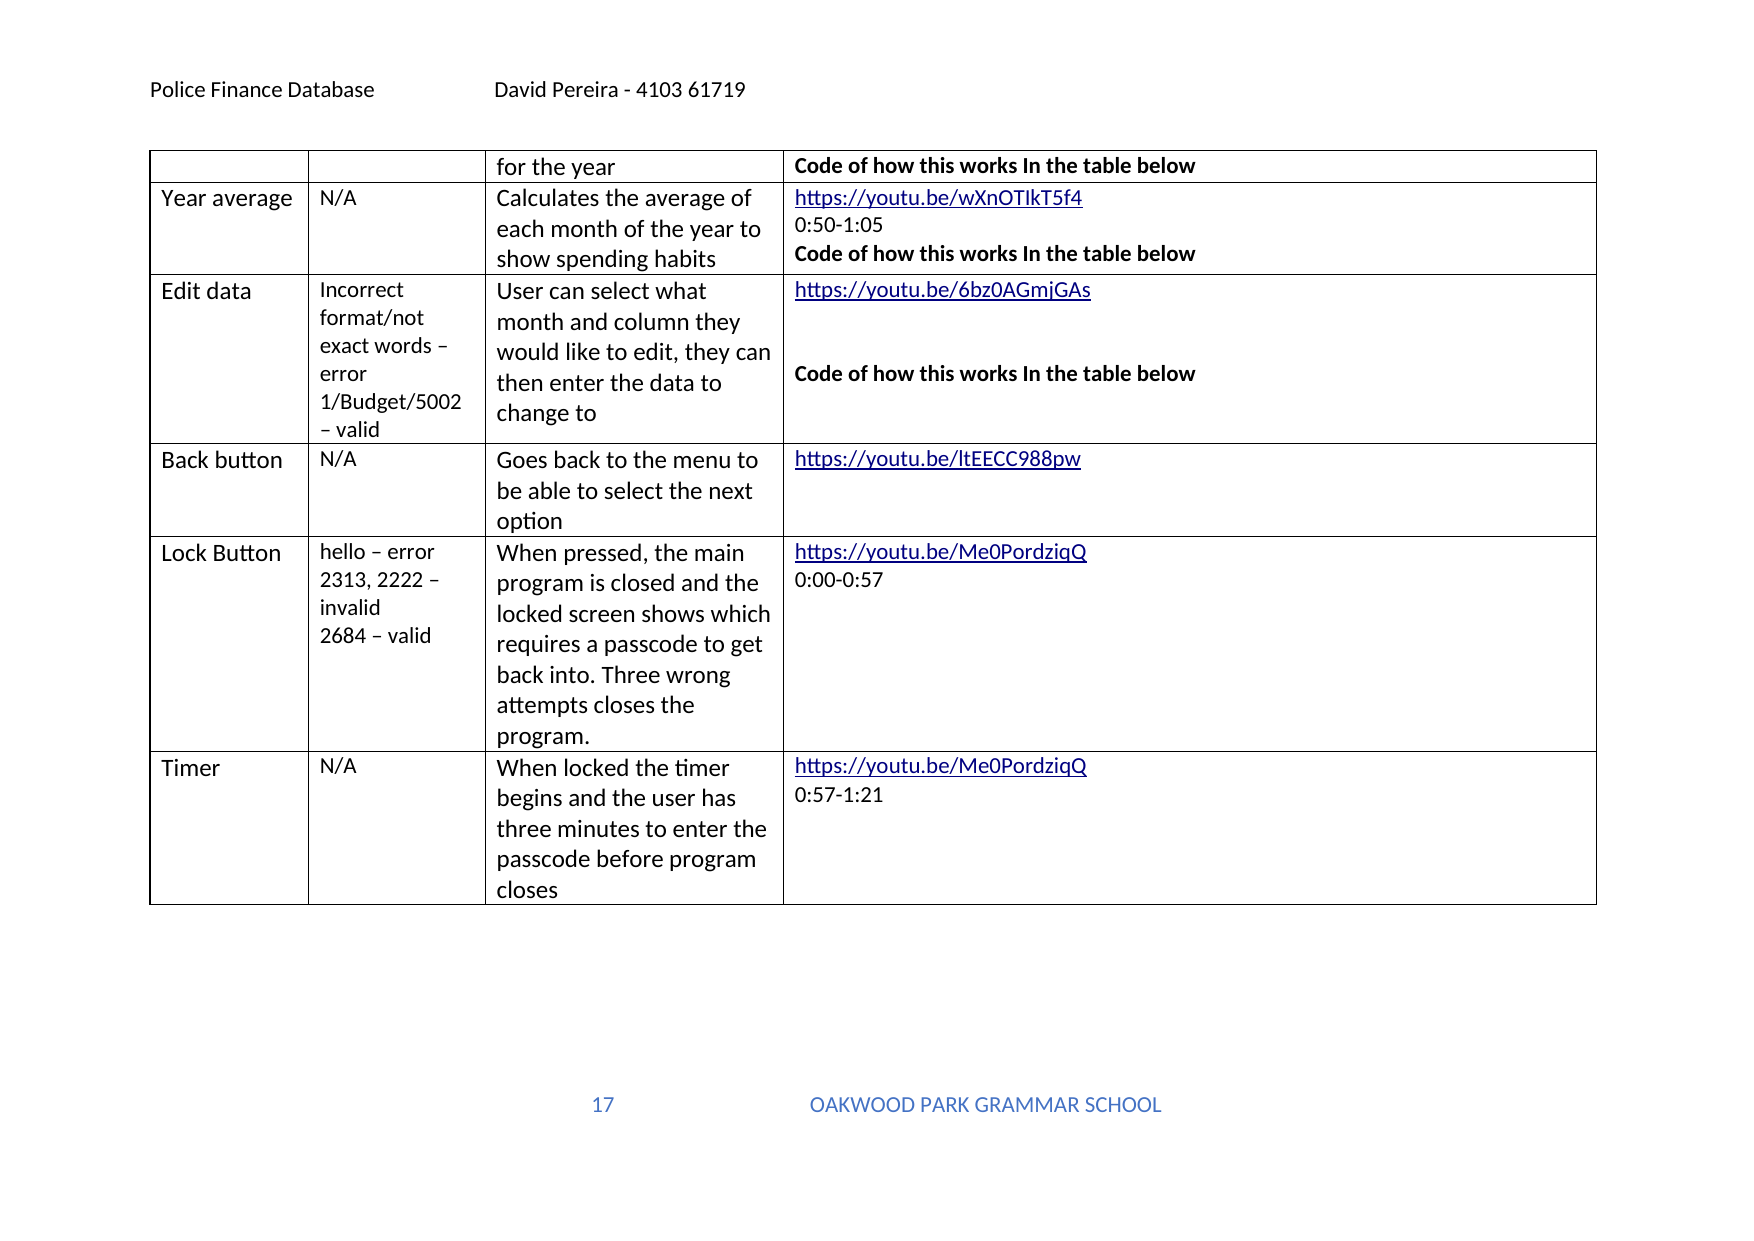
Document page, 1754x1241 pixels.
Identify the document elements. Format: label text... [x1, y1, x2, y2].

table_cell [151, 151, 308, 182]
table_cell N/A [309, 183, 485, 274]
table_cell for the year [486, 151, 783, 182]
table_cell hello – error 2313, 2222 – invalid 2684 – valid [309, 537, 485, 751]
table_cell Year average [151, 183, 308, 274]
table_cell Code of how this works In the table below [784, 151, 1596, 182]
table_cell When locked the timer begins and the user has three minutes to enter the passcode before program closes [486, 752, 783, 904]
table_cell Incorrect format/not exact words – error 1/Budget/5002 – valid [309, 275, 485, 443]
table_cell When pressed, the main program is closed and the locked screen shows which requires a passcode to get back into. Three wrong attempts closes the program. [486, 537, 783, 751]
table_cell N/A [309, 444, 485, 536]
table_cell Timer [151, 752, 308, 904]
table_cell Lock Button [151, 537, 308, 751]
table_cell https://youtu.be/wXnOTIkT5f4 0:50-1:05 Code of how this works In the table below [784, 183, 1596, 274]
table_cell N/A [309, 752, 485, 904]
table_cell Edit data [151, 275, 308, 443]
table_cell Calculates the average of each month of the year to show spending habits [486, 183, 783, 274]
table_cell https://youtu.be/6bz0AGmjGAs Code of how this works In the table below [784, 275, 1596, 443]
table_cell https://youtu.be/Me0PordziqQ 0:57-1:21 [784, 752, 1596, 904]
table_cell https://youtu.be/ltEECC988pw [784, 444, 1596, 536]
table_cell User can select what month and column they would like to edit, they can then enter the data to change to [486, 275, 783, 443]
table_cell Back button [151, 444, 308, 536]
table_cell [309, 151, 485, 182]
table_cell https://youtu.be/Me0PordziqQ 0:00-0:57 [784, 537, 1596, 751]
table_cell Goes back to the menu to be able to select the next option [486, 444, 783, 536]
